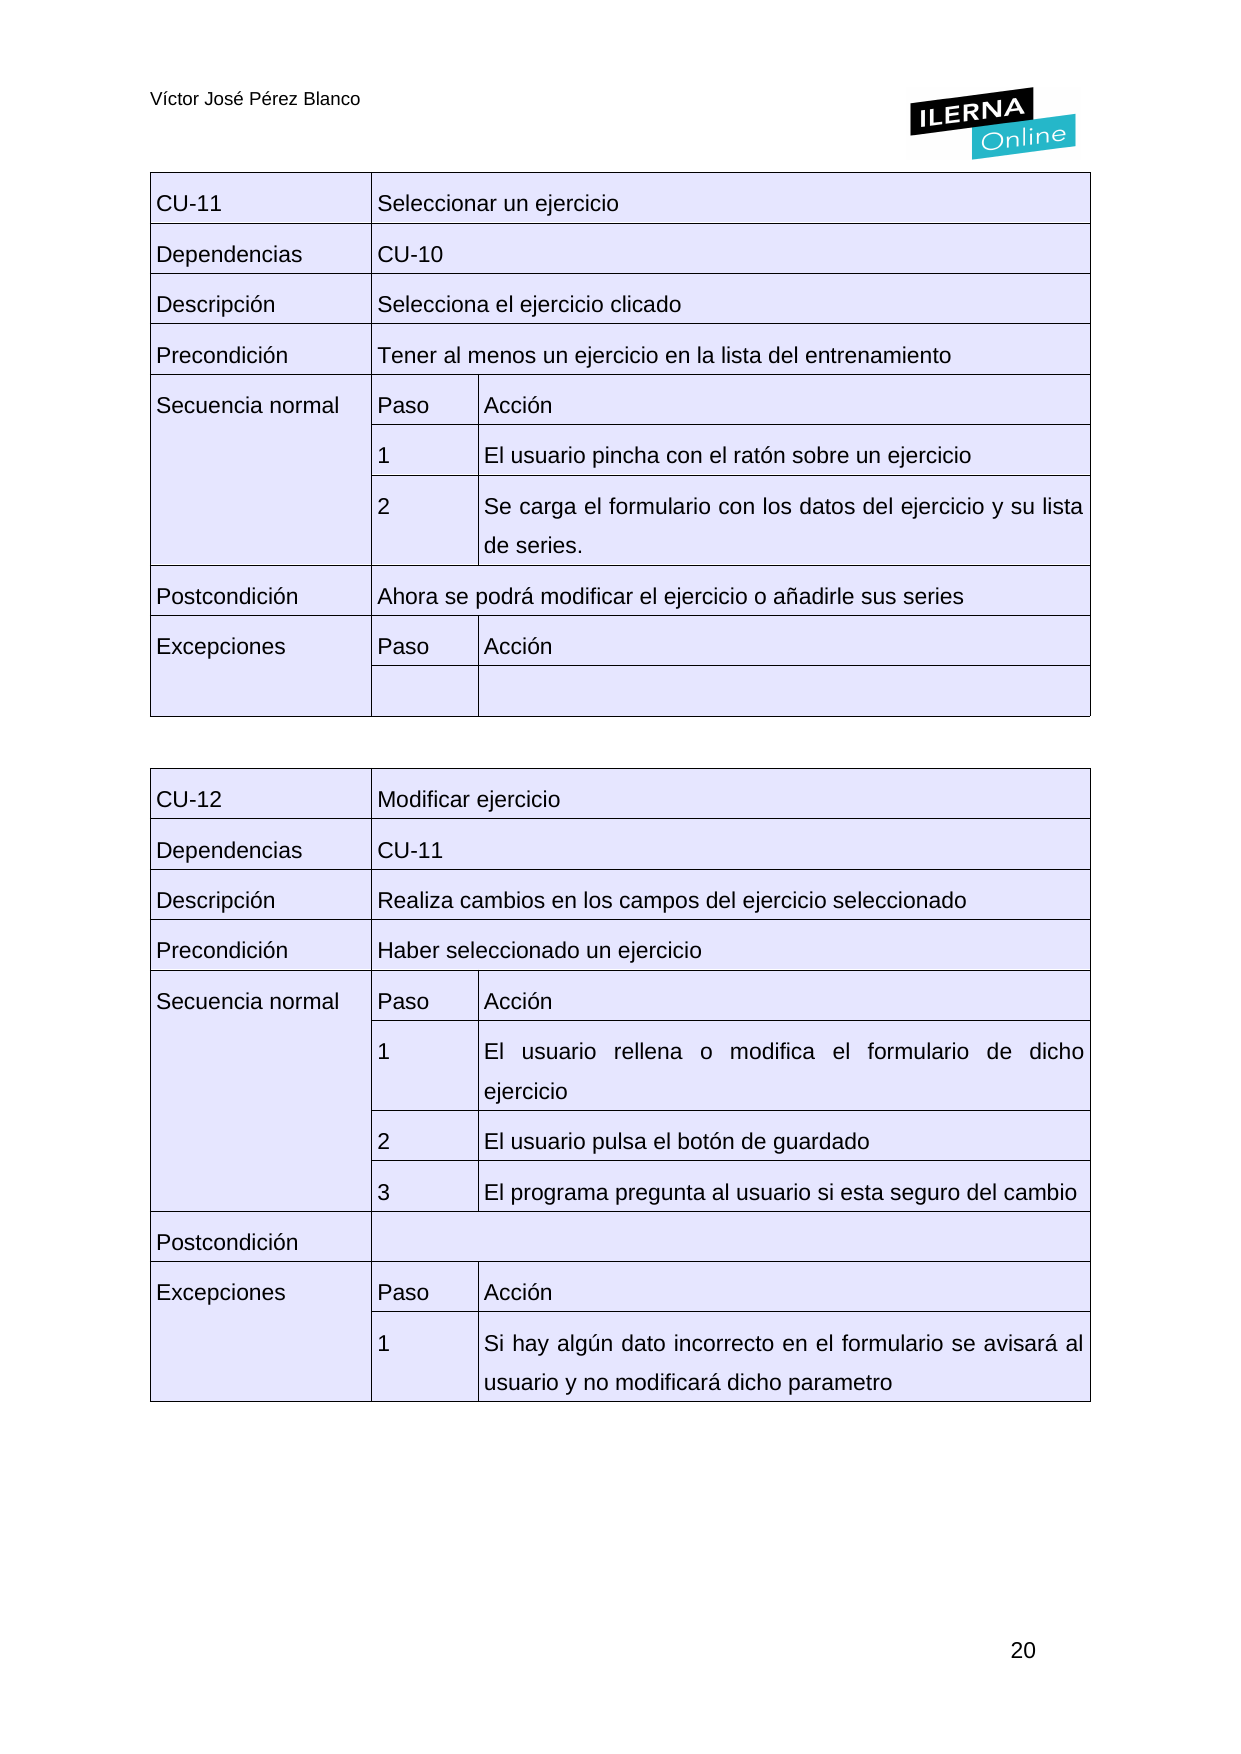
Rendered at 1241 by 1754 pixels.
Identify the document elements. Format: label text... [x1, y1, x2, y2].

table_header Modificar ejercicio [372, 769, 1090, 818]
table_cell Postcondición [151, 1212, 371, 1261]
table_cell El programa pregunta al usuario si esta seguro del cambio [479, 1161, 1090, 1211]
table_cell [372, 666, 478, 716]
table_cell Precondición [151, 324, 371, 374]
table_header CU-12 [151, 769, 371, 818]
table_cell CU-11 [372, 819, 1090, 869]
table_cell 2 [372, 1111, 478, 1160]
table_cell Secuencia normal [151, 971, 371, 1211]
picture [905, 87, 1082, 160]
table_cell Dependencias [151, 224, 371, 273]
table_cell Tener al menos un ejercicio en la lista del entrenamiento [372, 324, 1090, 374]
table_cell Acción [479, 375, 1090, 424]
table_cell [479, 666, 1090, 716]
table_cell Paso [372, 375, 478, 424]
table_cell Acción [479, 616, 1090, 665]
table_cell Paso [372, 971, 478, 1020]
table_cell 1 [372, 425, 478, 474]
table_cell Ahora se podrá modificar el ejercicio o añadirle sus series [372, 566, 1090, 615]
table_cell Descripción [151, 870, 371, 919]
table_cell El usuario rellena o modifica el formulario de dicho ejercicio [479, 1021, 1090, 1110]
table_cell Haber seleccionado un ejercicio [372, 920, 1090, 969]
table_cell 2 [372, 476, 478, 564]
table_cell 1 [372, 1312, 478, 1401]
table_header Seleccionar un ejercicio [372, 173, 1090, 222]
table_cell Paso [372, 1262, 478, 1311]
table_cell Postcondición [151, 566, 371, 615]
table_cell Realiza cambios en los campos del ejercicio seleccionado [372, 870, 1090, 919]
table_cell 3 [372, 1161, 478, 1211]
table_cell CU-10 [372, 224, 1090, 273]
table_cell Dependencias [151, 819, 371, 869]
table_cell 1 [372, 1021, 478, 1110]
table_cell [372, 1212, 1090, 1261]
table_cell Descripción [151, 274, 371, 323]
table_cell Excepciones [151, 1262, 371, 1401]
table_cell Precondición [151, 920, 371, 969]
table_cell El usuario pincha con el ratón sobre un ejercicio [479, 425, 1090, 474]
table_cell Secuencia normal [151, 375, 371, 564]
table_cell Si hay algún dato incorrecto en el formulario se avisará al usuario y no modificará dicho parametro [479, 1312, 1090, 1401]
table_cell Se carga el formulario con los datos del ejercicio y su lista de series. [479, 476, 1090, 564]
table_header CU-11 [151, 173, 371, 222]
table_cell Selecciona el ejercicio clicado [372, 274, 1090, 323]
table_cell Acción [479, 1262, 1090, 1311]
table_cell Paso [372, 616, 478, 665]
table_cell El usuario pulsa el botón de guardado [479, 1111, 1090, 1160]
table_cell Acción [479, 971, 1090, 1020]
table_cell Excepciones [151, 616, 371, 716]
